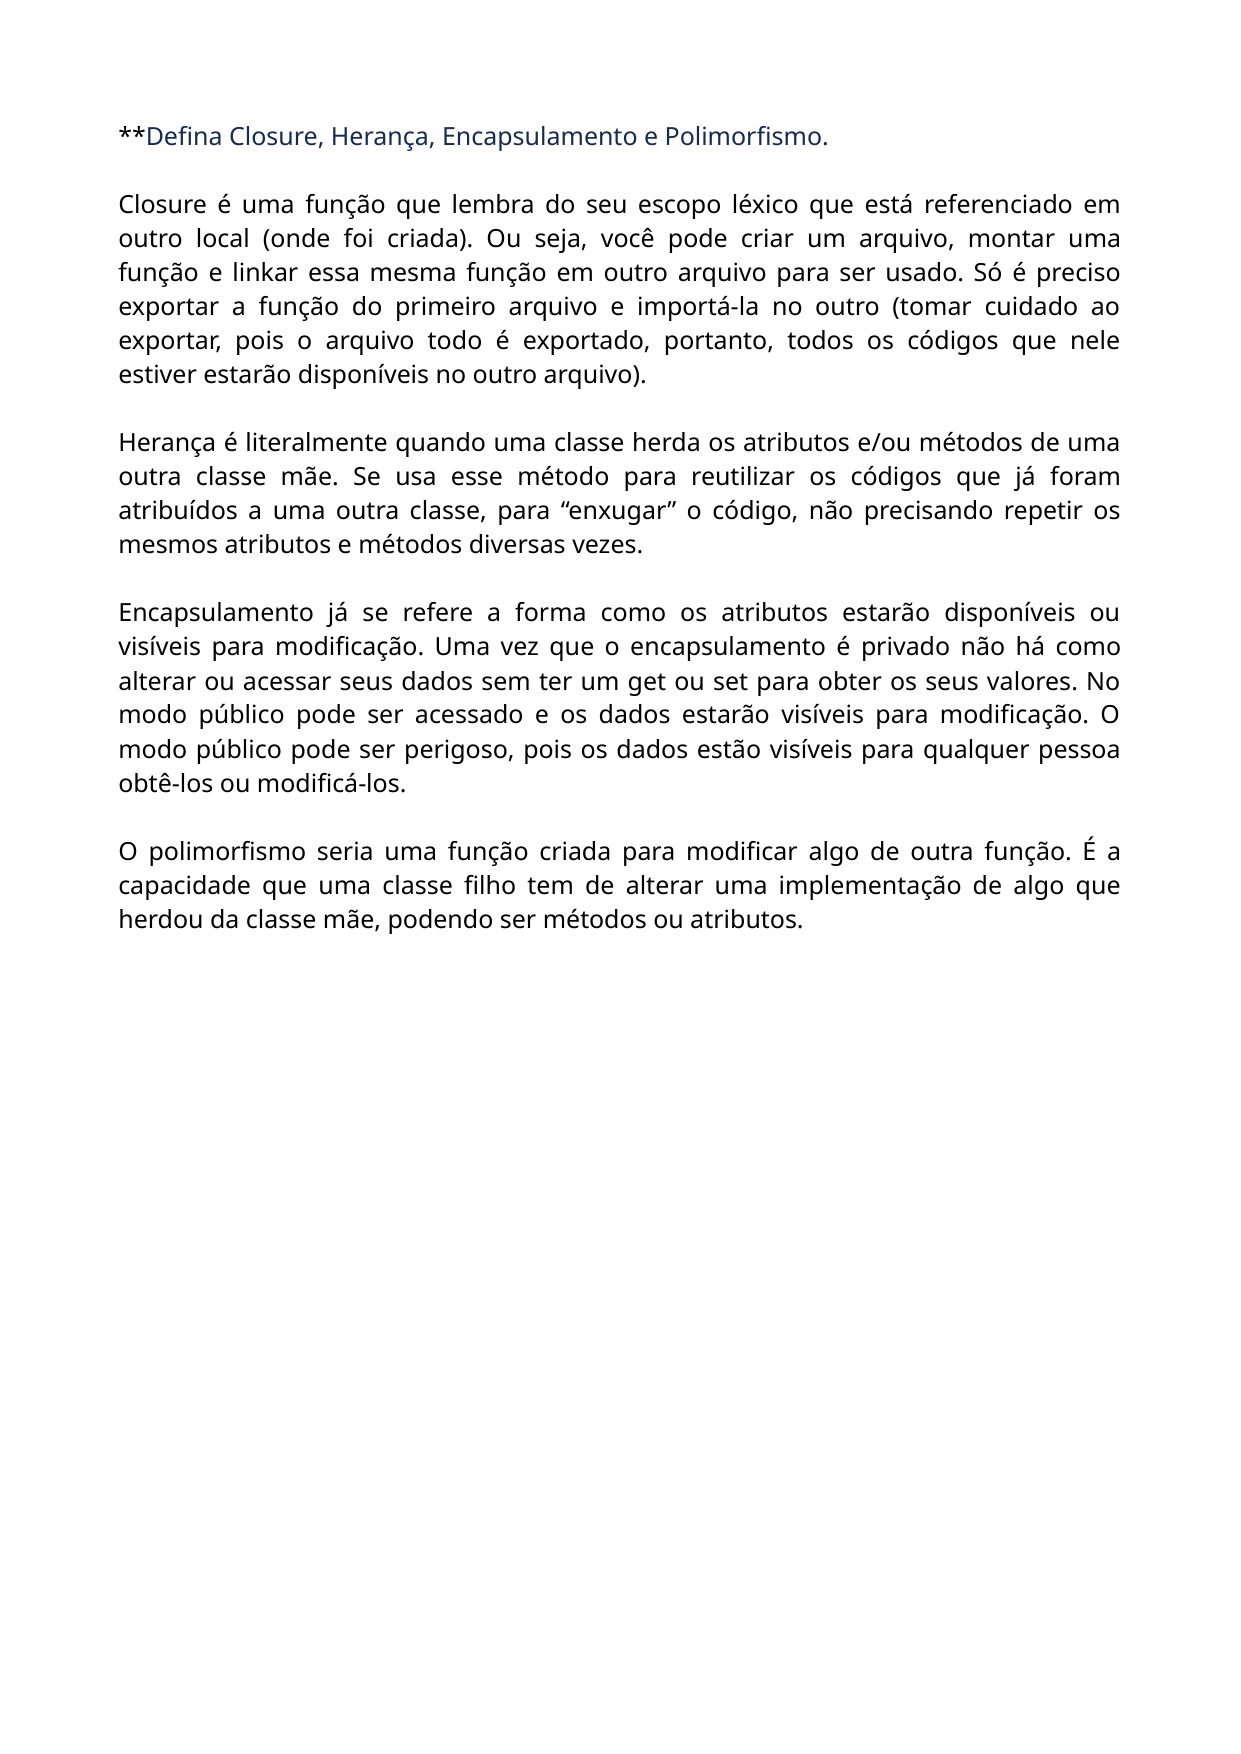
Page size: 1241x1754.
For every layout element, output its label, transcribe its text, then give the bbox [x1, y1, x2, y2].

text O polimorfismo seria uma função criada para modificar algo de outra função. É a capacidade que uma classe filho tem de alterar uma implementação de algo que herdou da classe mãe, podendo ser métodos ou atributos. [118, 833, 1122, 936]
text Encapsulamento já se refere a forma como os atributos estarão disponíveis ou visíveis para modificação. Uma vez que o encapsulamento é privado não há como alterar ou acessar seus dados sem ter um get ou set para obter os seus valores. No modo público pode ser acessado e os dados estarão visíveis para modificação. O modo público pode ser perigoso, pois os dados estão visíveis para qualquer pessoa obtê-los ou modificá-los. [118, 595, 1122, 799]
text Herança é literalmente quando uma classe herda os atributos e/ou métodos de uma outra classe mãe. Se usa esse método para reutilizar os códigos que já foram atribuídos a uma outra classe, para “enxugar” o código, não precisando repetir os mesmos atributos e métodos diversas vezes. [118, 425, 1122, 561]
text **Defina Closure, Herança, Encapsulamento e Polimorfismo. [118, 118, 1122, 152]
text Closure é uma função que lembra do seu escopo léxico que está referenciado em outro local (onde foi criada). Ou seja, você pode criar um arquivo, montar uma função e linkar essa mesma função em outro arquivo para ser usado. Só é preciso exportar a função do primeiro arquivo e importá-la no outro (tomar cuidado ao exportar, pois o arquivo todo é exportado, portanto, todos os códigos que nele estiver estarão disponíveis no outro arquivo). [118, 186, 1122, 391]
